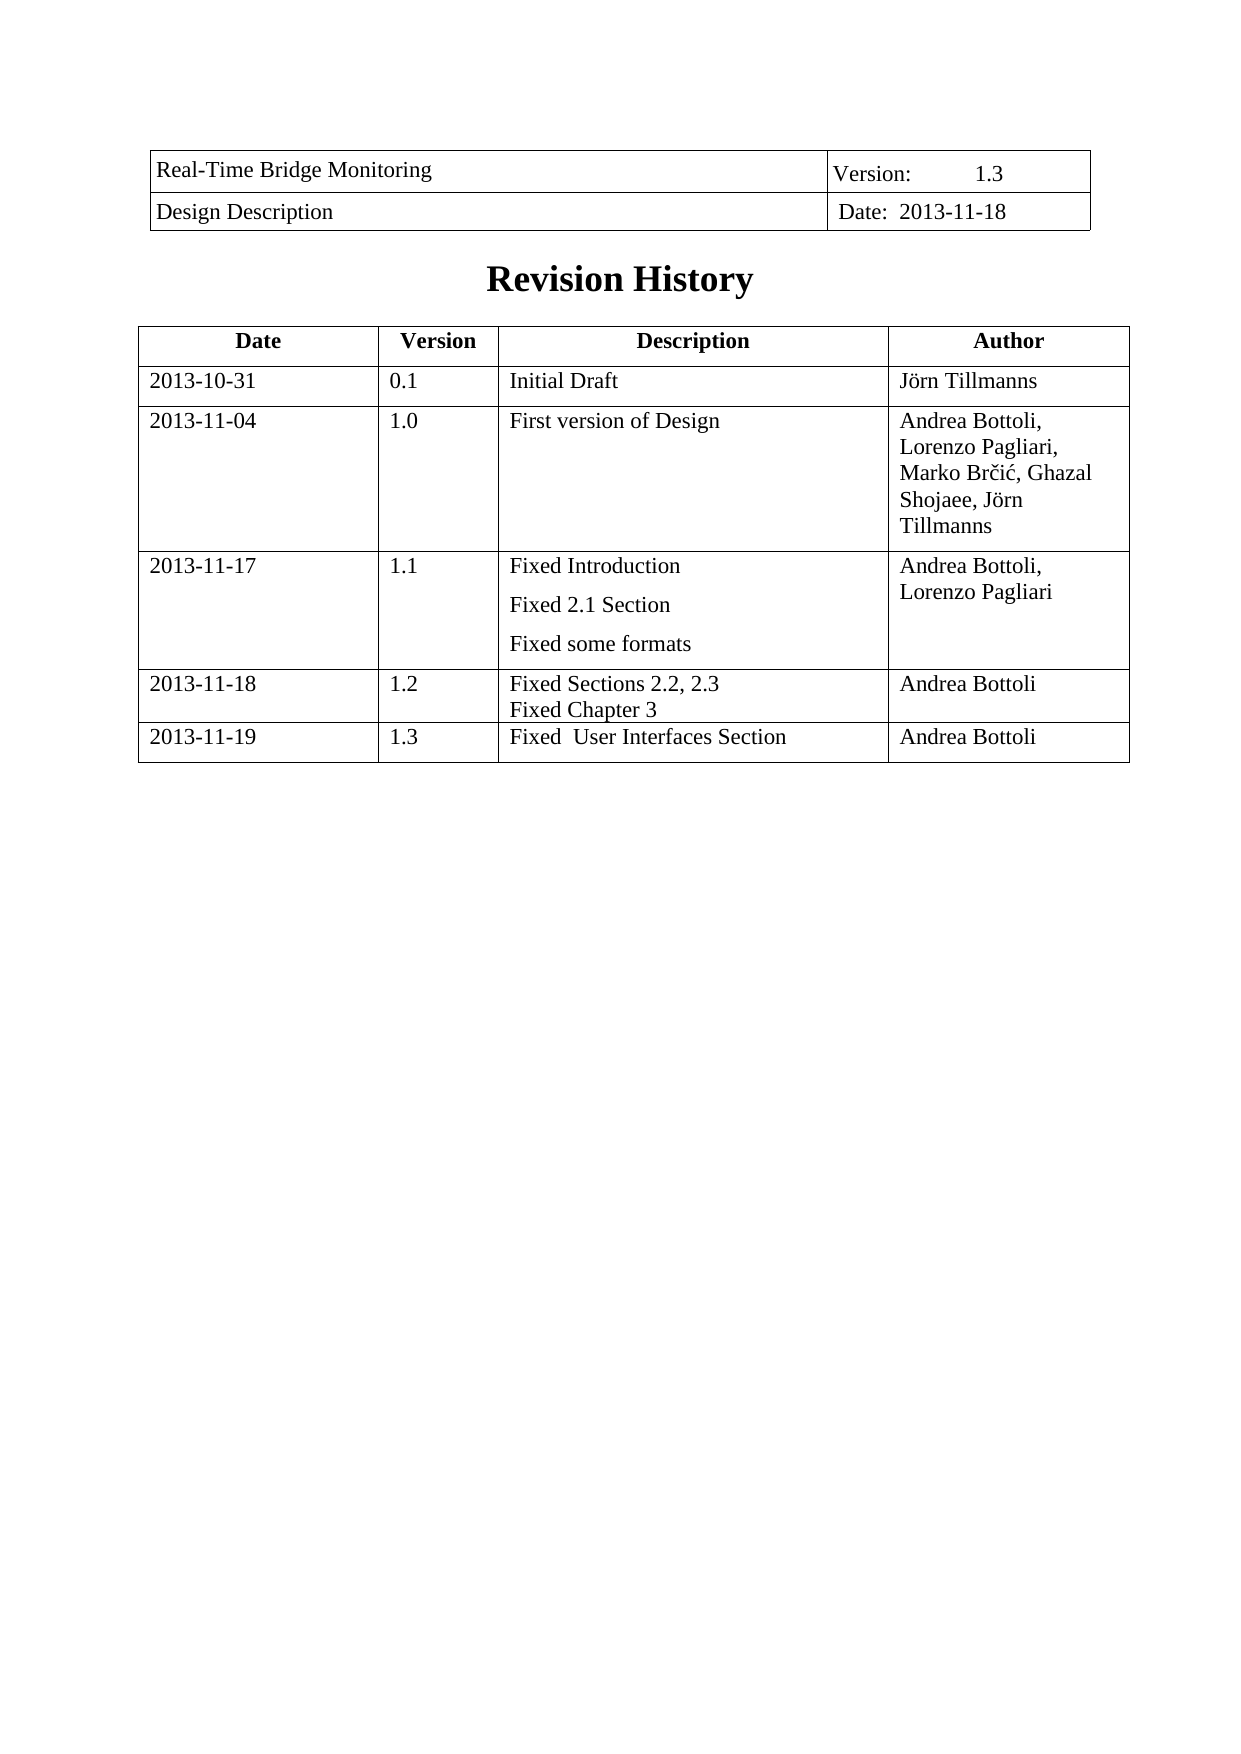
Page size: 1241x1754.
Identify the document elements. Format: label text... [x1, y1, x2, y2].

table_cell 1.0 [379, 407, 498, 551]
table_cell 2013-10-31 [139, 367, 378, 406]
table_cell Fixed User Interfaces Section [499, 723, 888, 762]
table_header Date [139, 327, 378, 366]
table_cell 1.3 [379, 723, 498, 762]
table_cell 2013-11-17 [139, 552, 378, 668]
table_header Version [379, 327, 498, 366]
table_cell Fixed Introduction Fixed 2.1 Section Fixed some formats [499, 552, 888, 668]
table_cell Andrea Bottoli [889, 723, 1129, 762]
table_cell Initial Draft [499, 367, 888, 406]
title Revision History [150, 256, 1090, 299]
table_cell 2013-11-19 [139, 723, 378, 762]
table_cell Fixed Sections 2.2, 2.3 Fixed Chapter 3 [499, 670, 888, 722]
table_cell Andrea Bottoli [889, 670, 1129, 722]
table_cell First version of Design [499, 407, 888, 551]
table_cell 2013-11-04 [139, 407, 378, 551]
table_cell 1.1 [379, 552, 498, 668]
table_cell Jörn Tillmanns [889, 367, 1129, 406]
table_cell 1.2 [379, 670, 498, 722]
table_cell 0.1 [379, 367, 498, 406]
table_cell Andrea Bottoli, Lorenzo Pagliari [889, 552, 1129, 668]
table_cell Andrea Bottoli, Lorenzo Pagliari, Marko Brčić, Ghazal Shojaee, Jörn Tillmanns [889, 407, 1129, 551]
table_cell 2013-11-18 [139, 670, 378, 722]
table_header Description [499, 327, 888, 366]
table_header Author [889, 327, 1129, 366]
